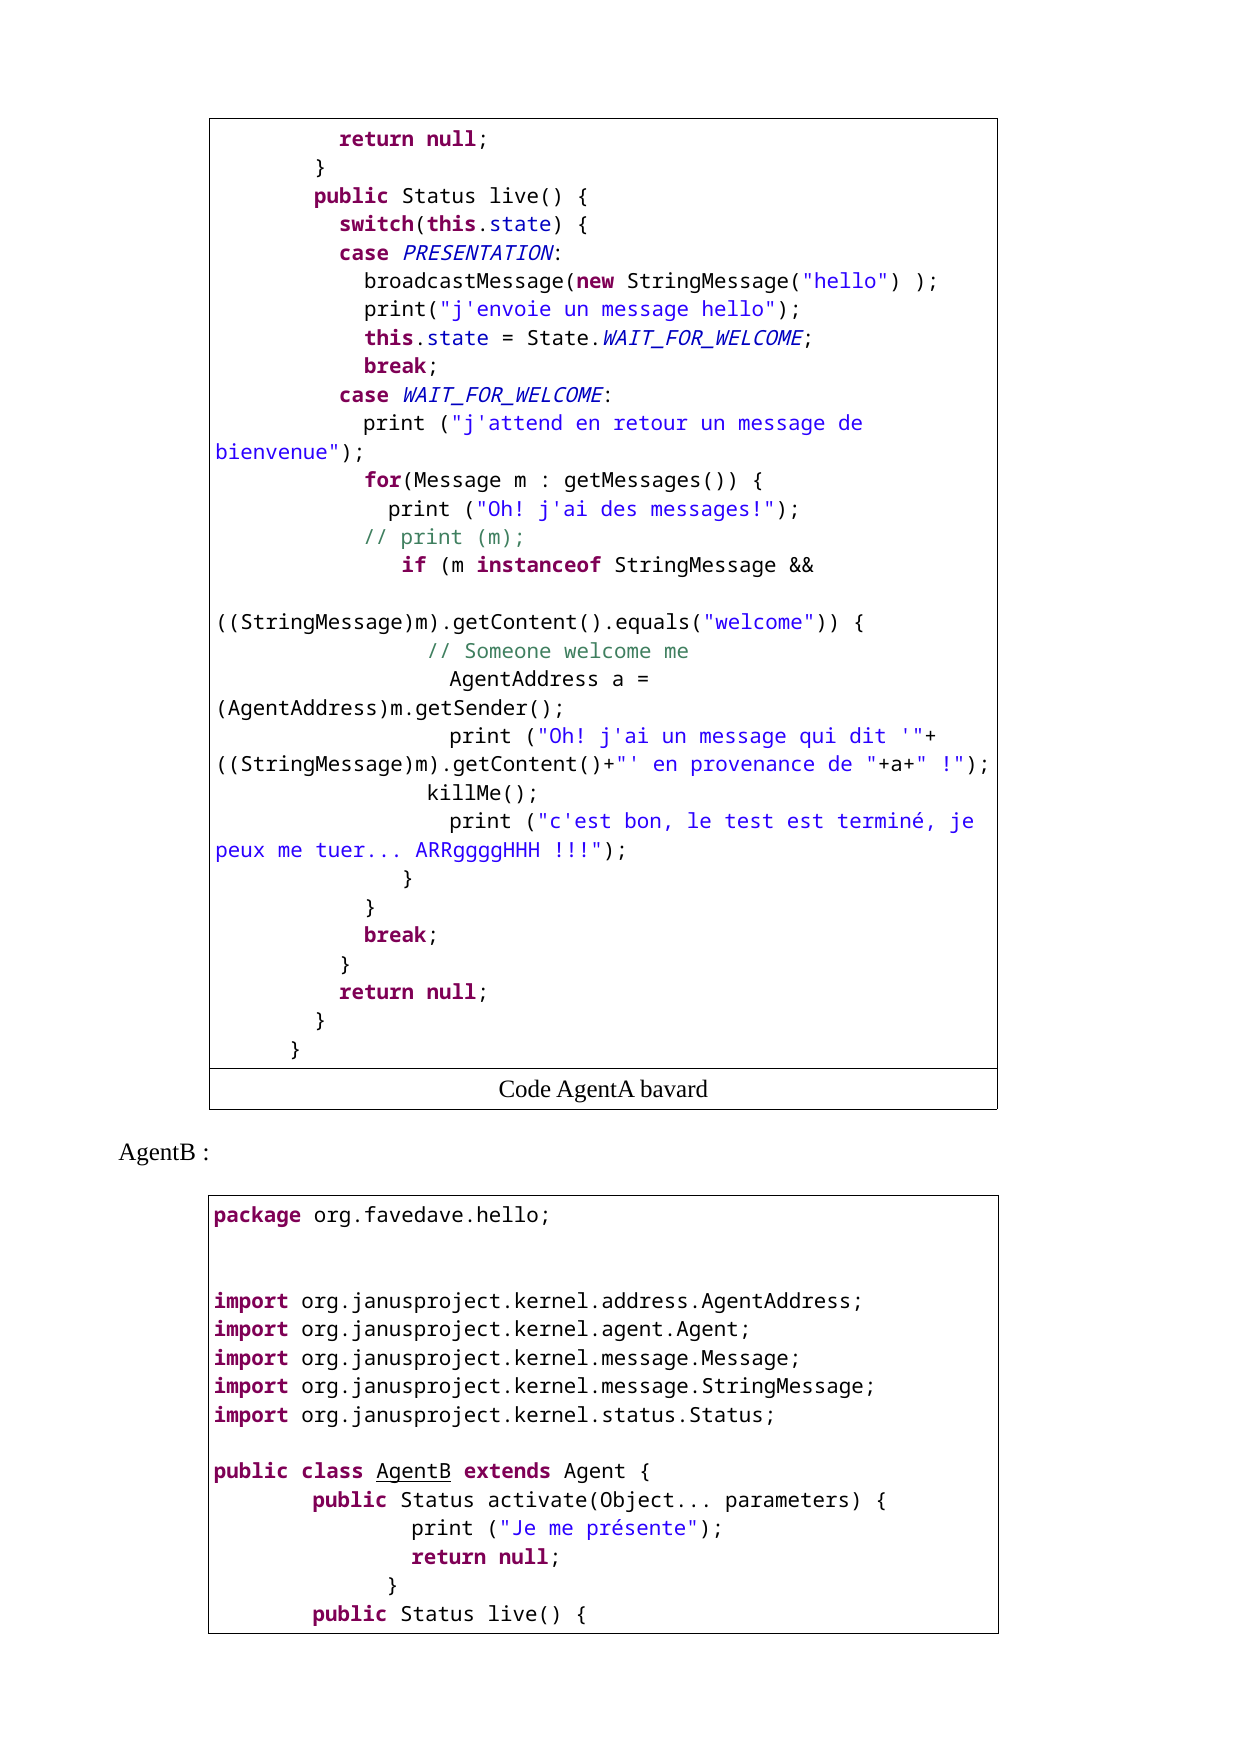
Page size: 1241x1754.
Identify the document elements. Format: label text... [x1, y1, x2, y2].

table_header package org.favedave.hello; import org.janusproject.kernel.address.AgentAddress; import org.janusproject.kernel.agent.Agent; import org.janusproject.kernel.message.Message; import org.janusproject.kernel.message.StringMessage; import org.janusproject.kernel.status.Status; public class AgentB extends Agent { public Status activate(Object... parameters) { print ("Je me présente"); return null; } public Status live() { [209, 1196, 998, 1633]
table_cell Code AgentA bavard [210, 1069, 997, 1108]
text AgentB : [118, 1137, 1122, 1166]
table_header return null; } public Status live() { switch(this.state) { case PRESENTATION: broadcastMessage(new StringMessage("hello") ); print("j'envoie un message hello"); this.state = State.WAIT_FOR_WELCOME; break; case WAIT_FOR_WELCOME: print ("j'attend en retour un message de bienvenue"); for(Message m : getMessages()) { print ("Oh! j'ai des messages!"); // print (m); if (m instanceof StringMessage && ((StringMessage)m).getContent().equals("welcome")) { // Someone welcome me AgentAddress a = (AgentAddress)m.getSender(); print ("Oh! j'ai un message qui dit '"+((StringMessage)m).getContent()+"' en provenance de "+a+" !"); killMe(); print ("c'est bon, le test est terminé, je peux me tuer... ARRggggHHH !!!"); } } break; } return null; } } [210, 119, 997, 1068]
